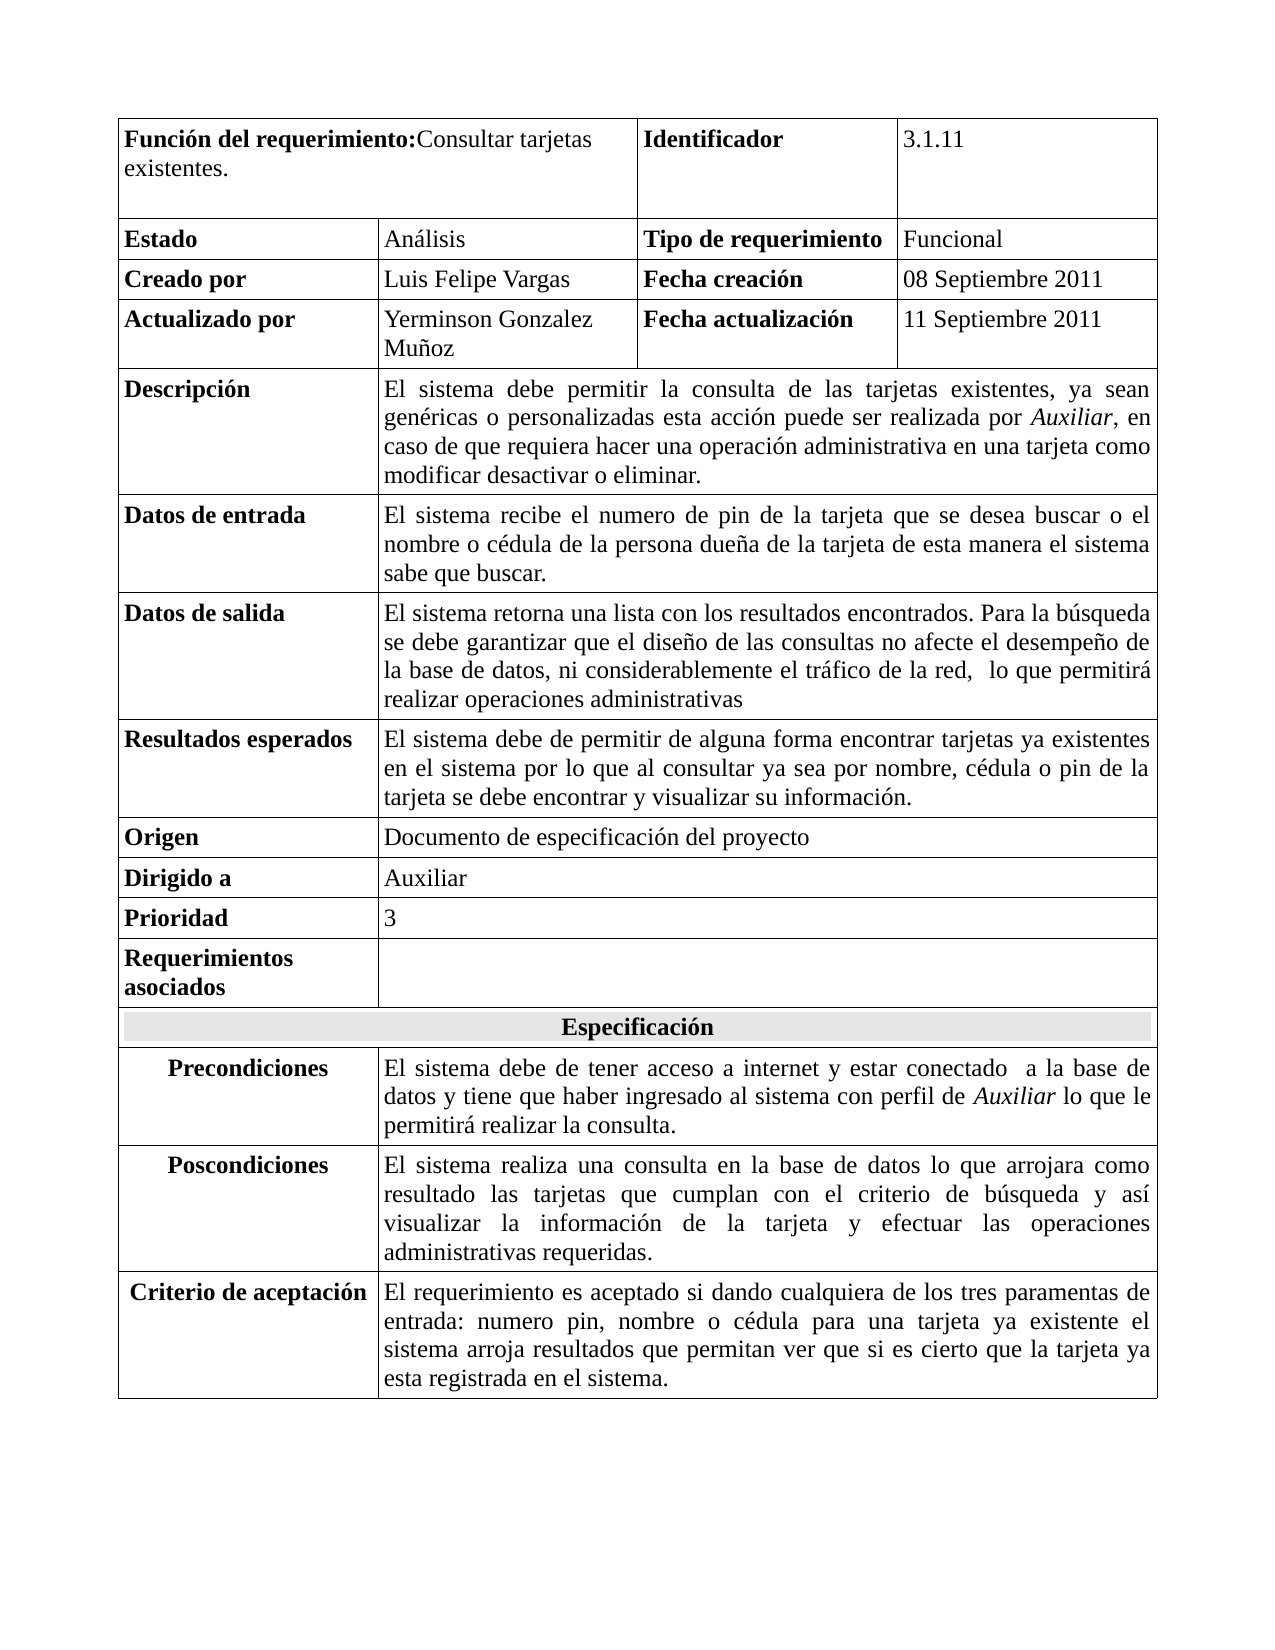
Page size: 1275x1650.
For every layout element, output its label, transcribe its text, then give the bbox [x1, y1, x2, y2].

table_cell Descripción [119, 369, 378, 494]
table_header Función del requerimiento:Consultar tarjetas existentes. [119, 119, 637, 218]
table_header 3.1.11 [898, 119, 1157, 218]
table_cell Dirigido a [119, 858, 378, 897]
table_cell Auxiliar [379, 858, 1157, 897]
table_cell El requerimiento es aceptado si dando cualquiera de los tres paramentas de entrada: numero pin, nombre o cédula para una tarjeta ya existente el sistema arroja resultados que permitan ver que si es cierto que la tarjeta ya esta registrada en el sistema. [379, 1272, 1157, 1398]
table_cell Tipo de requerimiento [638, 219, 897, 258]
table_cell El sistema realiza una consulta en la base de datos lo que arrojara como resultado las tarjetas que cumplan con el criterio de búsqueda y así visualizar la información de la tarjeta y efectuar las operaciones administrativas requeridas. [379, 1146, 1157, 1271]
table_cell Prioridad [119, 898, 378, 937]
table_cell El sistema debe de permitir de alguna forma encontrar tarjetas ya existentes en el sistema por lo que al consultar ya sea por nombre, cédula o pin de la tarjeta se debe encontrar y visualizar su información. [379, 720, 1157, 817]
table_cell 08 Septiembre 2011 [898, 260, 1157, 299]
table_cell Requerimientos asociados [119, 939, 378, 1007]
table_cell 3 [379, 898, 1157, 937]
table_cell Estado [119, 219, 378, 258]
table_cell Precondiciones [119, 1048, 378, 1145]
table_cell Creado por [119, 260, 378, 299]
table_cell El sistema retorna una lista con los resultados encontrados. Para la búsqueda se debe garantizar que el diseño de las consultas no afecte el desempeño de la base de datos, ni considerablemente el tráfico de la red, lo que permitirá realizar operaciones administrativas [379, 593, 1157, 719]
table_cell Origen [119, 818, 378, 857]
table_cell Fecha actualización [638, 300, 897, 368]
table_cell El sistema recibe el numero de pin de la tarjeta que se desea buscar o el nombre o cédula de la persona dueña de la tarjeta de esta manera el sistema sabe que buscar. [379, 495, 1157, 592]
table_cell Funcional [898, 219, 1157, 258]
table_cell 11 Septiembre 2011 [898, 300, 1157, 368]
table_cell Actualizado por [119, 300, 378, 368]
table_cell Resultados esperados [119, 720, 378, 817]
table_cell Documento de especificación del proyecto [379, 818, 1157, 857]
table_cell Poscondiciones [119, 1146, 378, 1271]
table_cell Análisis [379, 219, 637, 258]
table_cell El sistema debe permitir la consulta de las tarjetas existentes, ya sean genéricas o personalizadas esta acción puede ser realizada por Auxiliar, en caso de que requiera hacer una operación administrativa en una tarjeta como modificar desactivar o eliminar. [379, 369, 1157, 494]
table_cell Fecha creación [638, 260, 897, 299]
table_cell Datos de entrada [119, 495, 378, 592]
table_cell Luis Felipe Vargas [379, 260, 637, 299]
table_cell Especificación [119, 1008, 1157, 1047]
table_cell Criterio de aceptación [119, 1272, 378, 1398]
table_cell Yerminson Gonzalez Muñoz [379, 300, 637, 368]
table_cell [379, 939, 1157, 1007]
table_cell Datos de salida [119, 593, 378, 719]
table_header Identificador [638, 119, 897, 218]
table_cell El sistema debe de tener acceso a internet y estar conectado a la base de datos y tiene que haber ingresado al sistema con perfil de Auxiliar lo que le permitirá realizar la consulta. [379, 1048, 1157, 1145]
